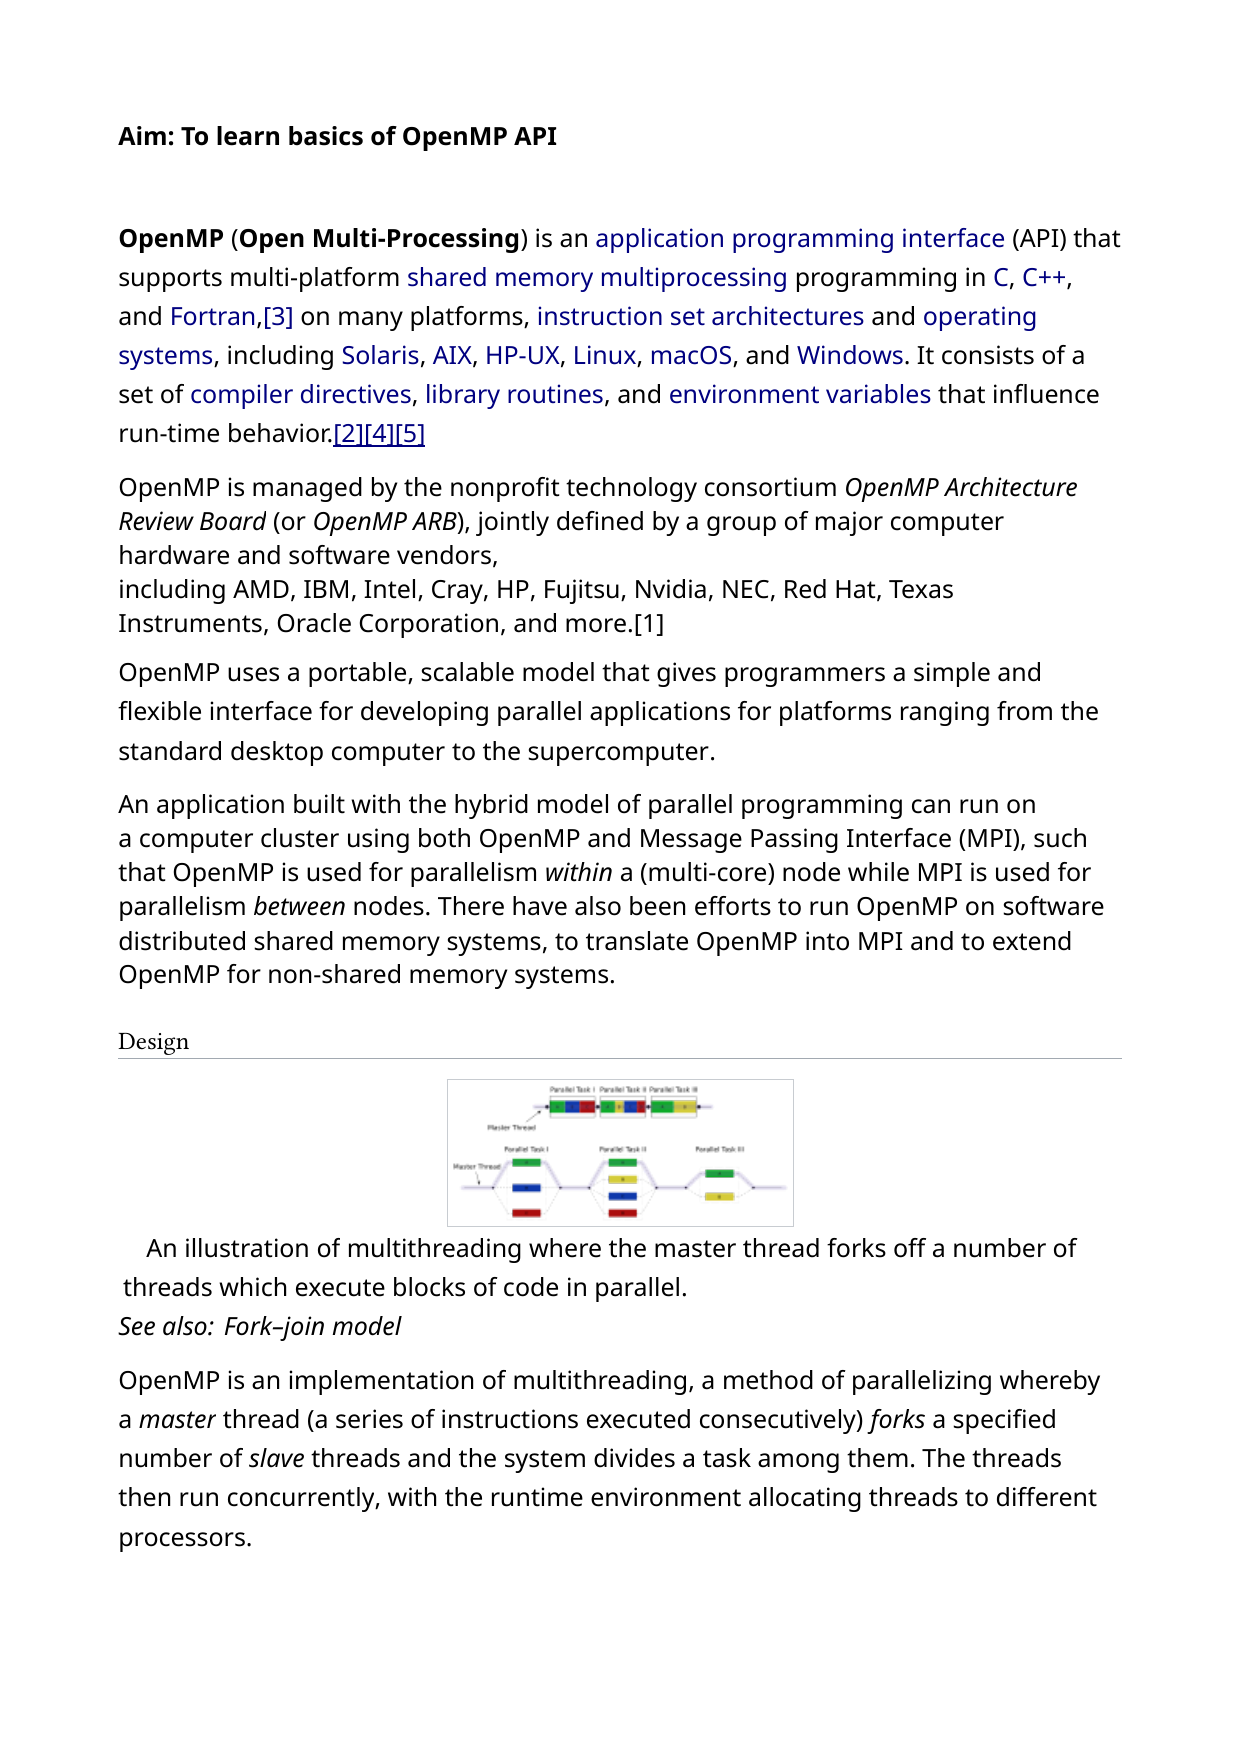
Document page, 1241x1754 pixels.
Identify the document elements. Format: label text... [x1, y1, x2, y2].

text Aim: To learn basics of OpenMP API [118, 118, 1122, 152]
text OpenMP (Open Multi-Processing) is an application programming interface (API) that supports multi-platform shared memory multiprocessing programming in C, C++, and Fortran,[3] on many platforms, instruction set architectures and operating systems, including Solaris, AIX, HP-UX, Linux, macOS, and Windows. It consists of a set of compiler directives, library routines, and environment variables that influence run-time behavior.[2][4][5] [118, 220, 1122, 450]
text OpenMP uses a portable, scalable model that gives programmers a simple and flexible interface for developing parallel applications for platforms ranging from the standard desktop computer to the supercomputer. [118, 655, 1122, 767]
text An application built with the hybrid model of parallel programming can run on a computer cluster using both OpenMP and Message Passing Interface (MPI), such that OpenMP is used for parallelism within a (multi-core) node while MPI is used for parallelism between nodes. There have also been efforts to run OpenMP on software distributed shared memory systems, to translate OpenMP into MPI and to extend OpenMP for non-shared memory systems. [118, 787, 1122, 991]
picture [449, 1082, 791, 1224]
text An illustration of multithreading where the master thread forks off a number of threads which execute blocks of code in parallel. [123, 1230, 1122, 1304]
text OpenMP is an implementation of multithreading, a method of parallelizing whereby a master thread (a series of instructions executed consecutively) forks a specified number of slave threads and the system divides a task among them. The threads then run concurrently, with the runtime environment allocating threads to different processors. [118, 1362, 1122, 1553]
subtitle Design [118, 1027, 1122, 1058]
text See also: Fork–join model [118, 1309, 1122, 1343]
text OpenMP is managed by the nonprofit technology consortium OpenMP Architecture Review Board (or OpenMP ARB), jointly defined by a group of major computer hardware and software vendors, including AMD, IBM, Intel, Cray, HP, Fujitsu, Nvidia, NEC, Red Hat, Texas Instruments, Oracle Corporation, and more.[1] [118, 470, 1122, 640]
